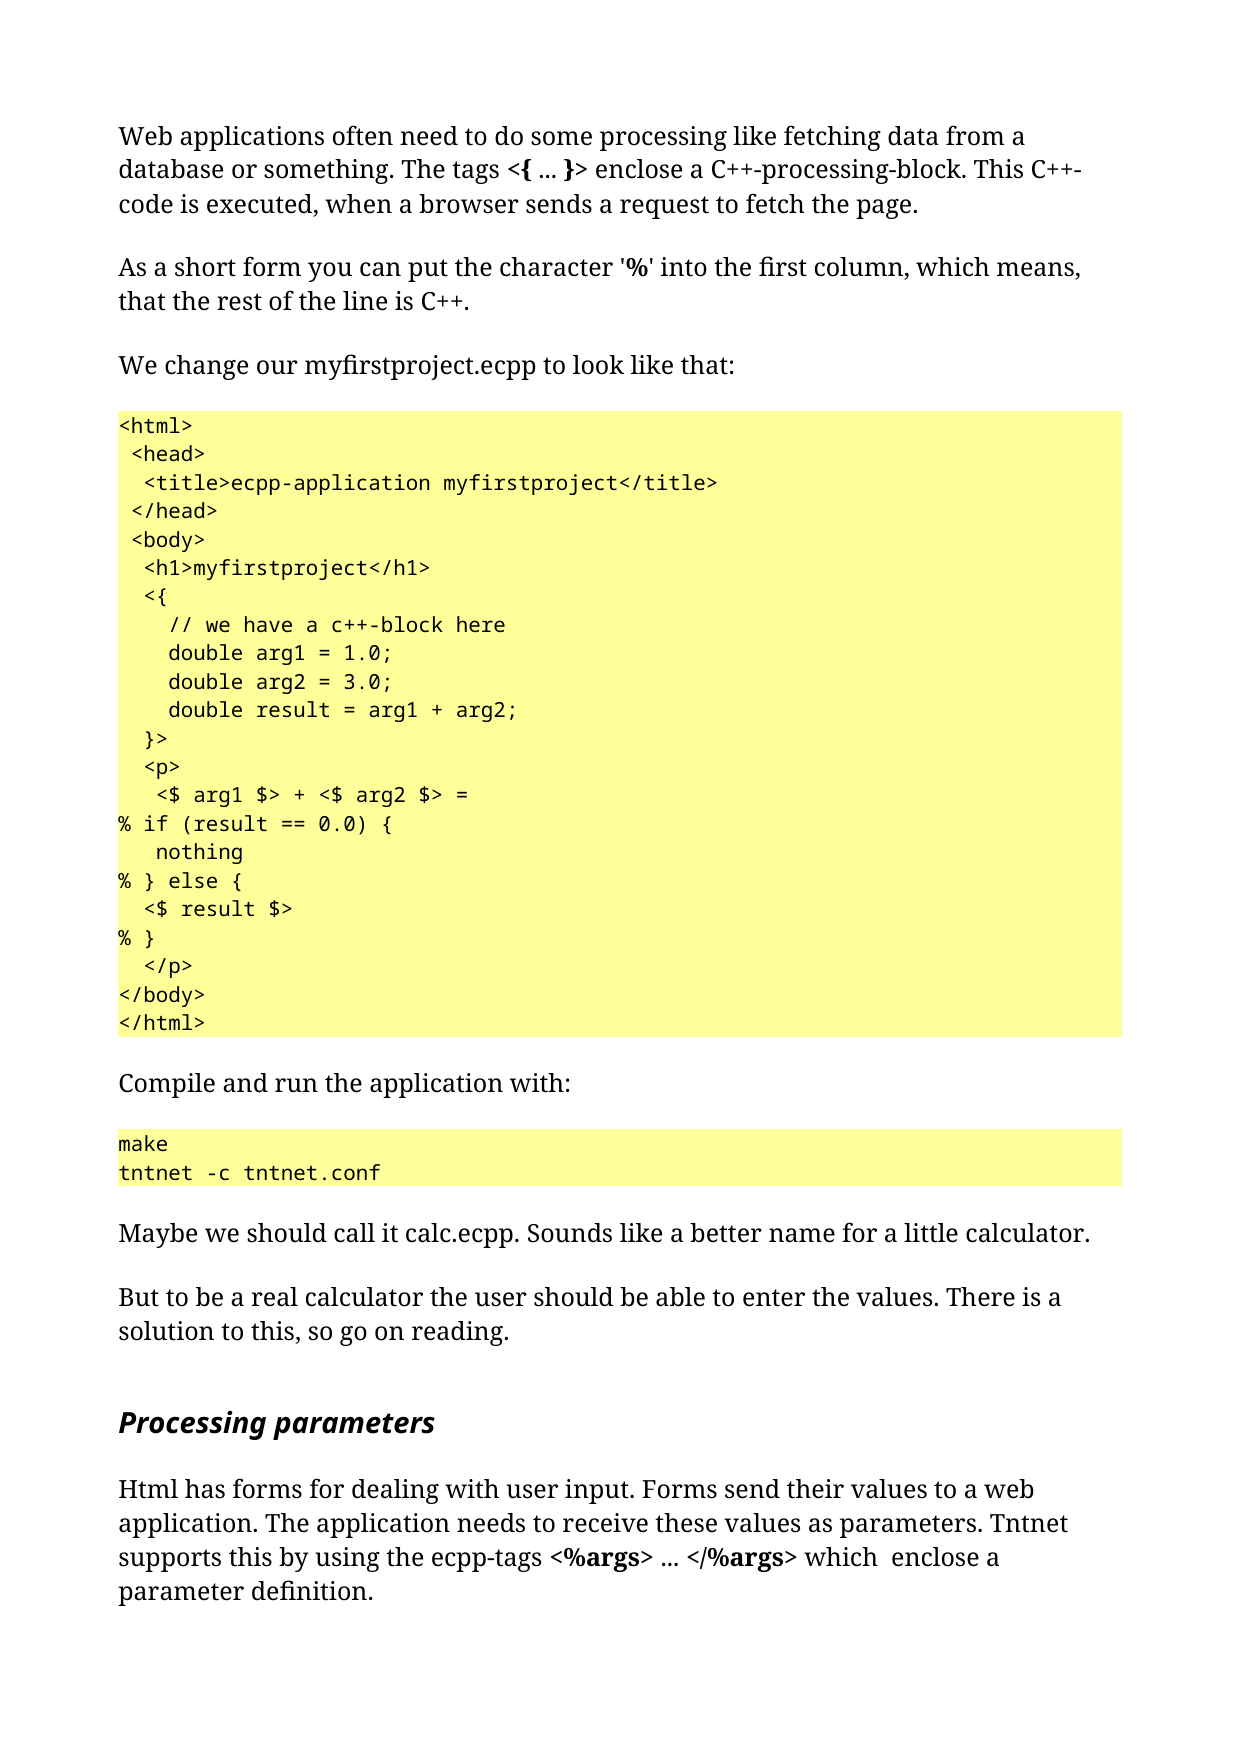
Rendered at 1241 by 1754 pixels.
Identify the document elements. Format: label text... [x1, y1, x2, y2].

text <h1>myfirstproject</h1> [118, 553, 1122, 582]
text </html> [118, 1008, 1122, 1037]
text double arg1 = 1.0; [118, 638, 1122, 667]
text make [118, 1129, 1122, 1158]
text Web applications often need to do some processing like fetching data from a database or something. The tags <{ ... }> enclose a C++-processing-block. This C++-code is executed, when a browser sends a request to fetch the page. [118, 118, 1122, 220]
text % } [118, 923, 1122, 951]
text }> [118, 724, 1122, 752]
text % } else { [118, 866, 1122, 894]
text <body> [118, 525, 1122, 553]
text <$ arg1 $> + <$ arg2 $> = [118, 781, 1122, 809]
text double result = arg1 + arg2; [118, 695, 1122, 724]
text <$ result $> [118, 894, 1122, 923]
text // we have a c++-block here [118, 610, 1122, 638]
text double arg2 = 3.0; [118, 667, 1122, 695]
text <title>ecpp-application myfirstproject</title> [118, 468, 1122, 496]
text nothing [118, 837, 1122, 866]
text Compile and run the application with: [118, 1066, 1122, 1100]
text Html has forms for dealing with user input. Forms send their values to a web application. The application needs to receive these values as parameters. Tntnet supports this by using the ecpp-tags <%args> ... </%args> which enclose a parameter definition. [118, 1471, 1122, 1607]
text <html> [118, 411, 1122, 439]
text </head> [118, 496, 1122, 525]
text % if (result == 0.0) { [118, 809, 1122, 837]
text Maybe we should call it calc.ecpp. Sounds like a better name for a little calculator. [118, 1216, 1122, 1250]
text <{ [118, 582, 1122, 610]
text </p> [118, 951, 1122, 980]
text But to be a real calculator the user should be able to enter the values. There is a solution to this, so go on reading. [118, 1279, 1122, 1348]
text We change our myfirstproject.ecpp to look like that: [118, 347, 1122, 381]
subtitle Processing parameters [118, 1402, 1122, 1442]
text As a short form you can put the character '%' into the first column, which means, that the rest of the line is C++. [118, 250, 1122, 318]
text </body> [118, 980, 1122, 1008]
text <head> [118, 439, 1122, 468]
text tntnet -c tntnet.conf [118, 1158, 1122, 1186]
text <p> [118, 752, 1122, 781]
